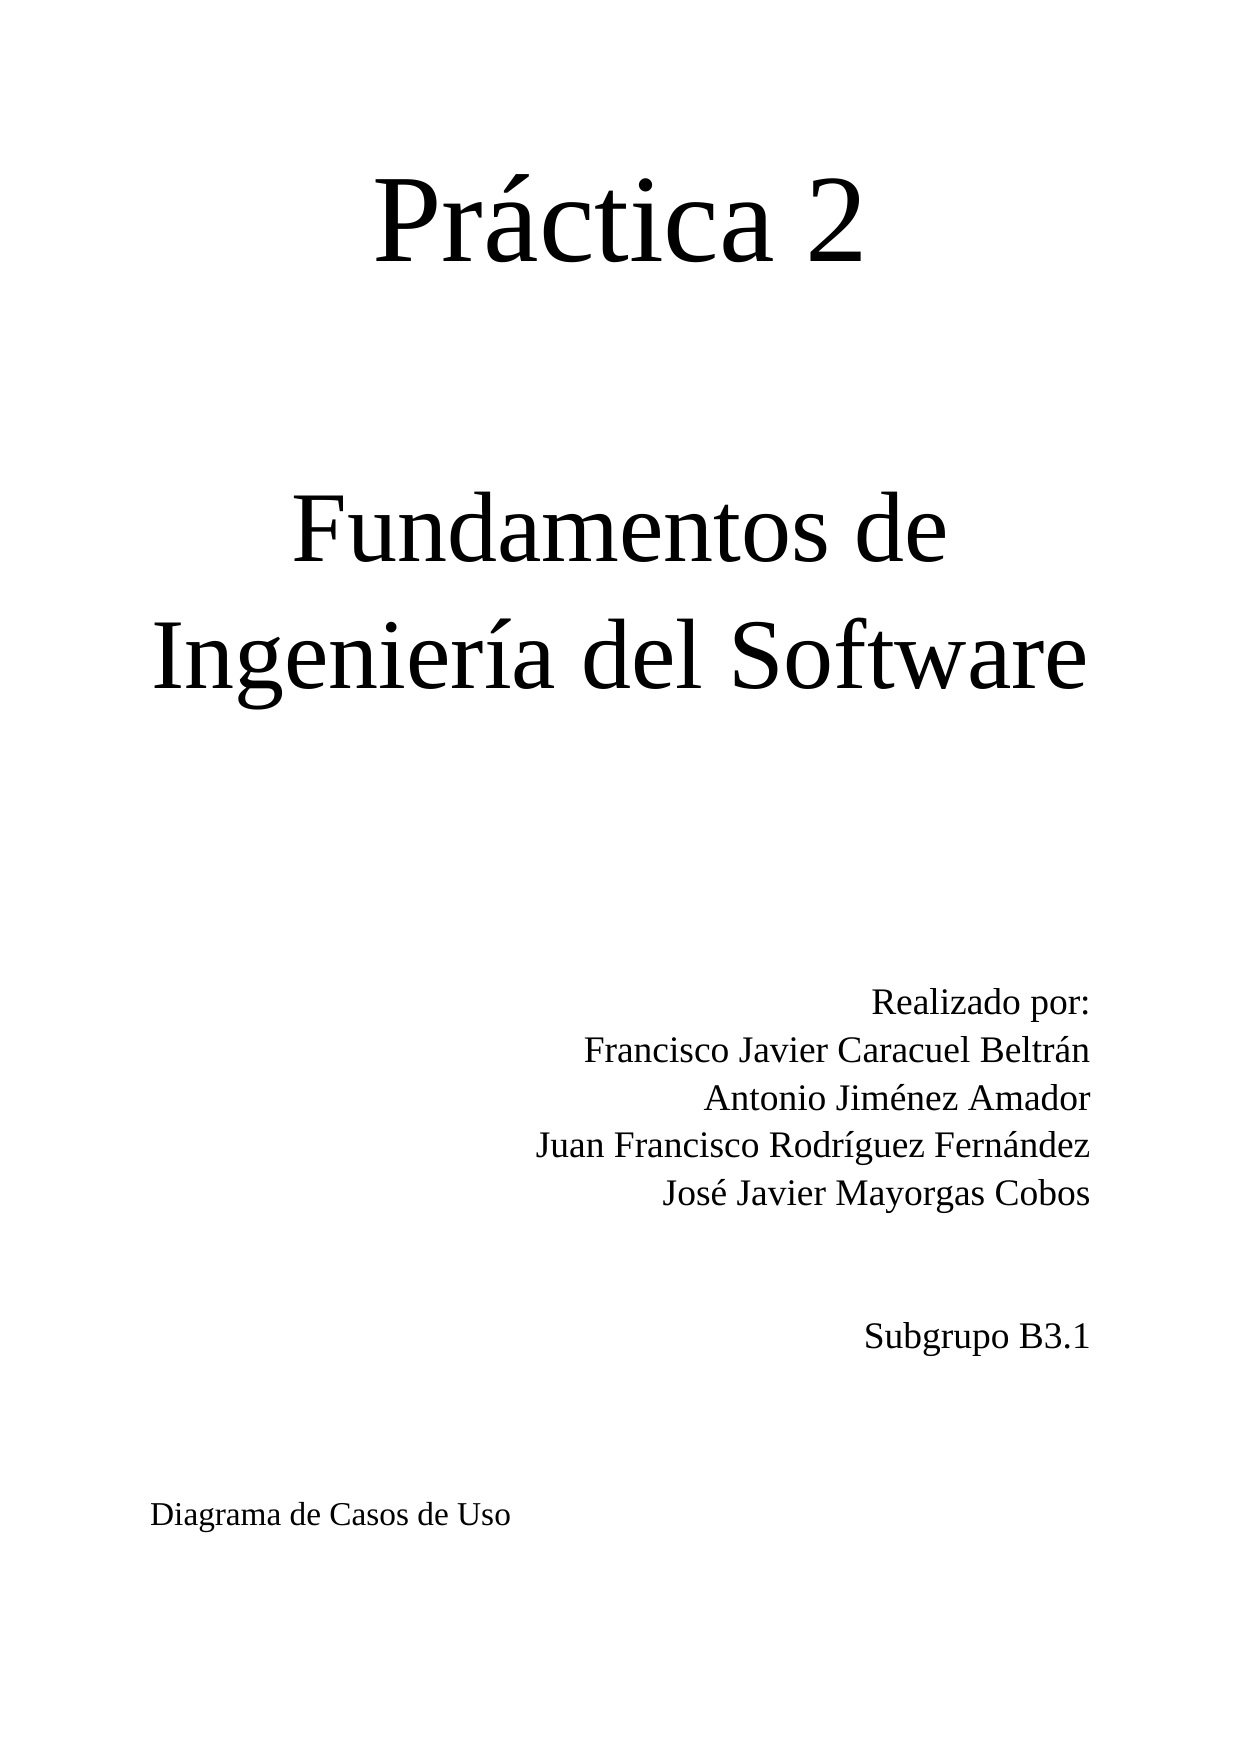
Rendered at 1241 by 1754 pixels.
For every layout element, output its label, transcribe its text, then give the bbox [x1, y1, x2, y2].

text Subgrupo B3.1 [150, 1315, 1091, 1357]
subtitle Diagrama de Casos de Uso [150, 1496, 1091, 1533]
text Francisco Javier Caracuel Beltrán [150, 1029, 1091, 1071]
text Juan Francisco Rodríguez Fernández [150, 1124, 1091, 1166]
text Antonio Jiménez Amador [150, 1077, 1091, 1118]
title Práctica 2 [150, 150, 1091, 288]
text José Javier Mayorgas Cobos [150, 1172, 1091, 1214]
text Fundamentos de Ingeniería del Software [150, 472, 1091, 710]
text Realizado por: [150, 981, 1091, 1023]
